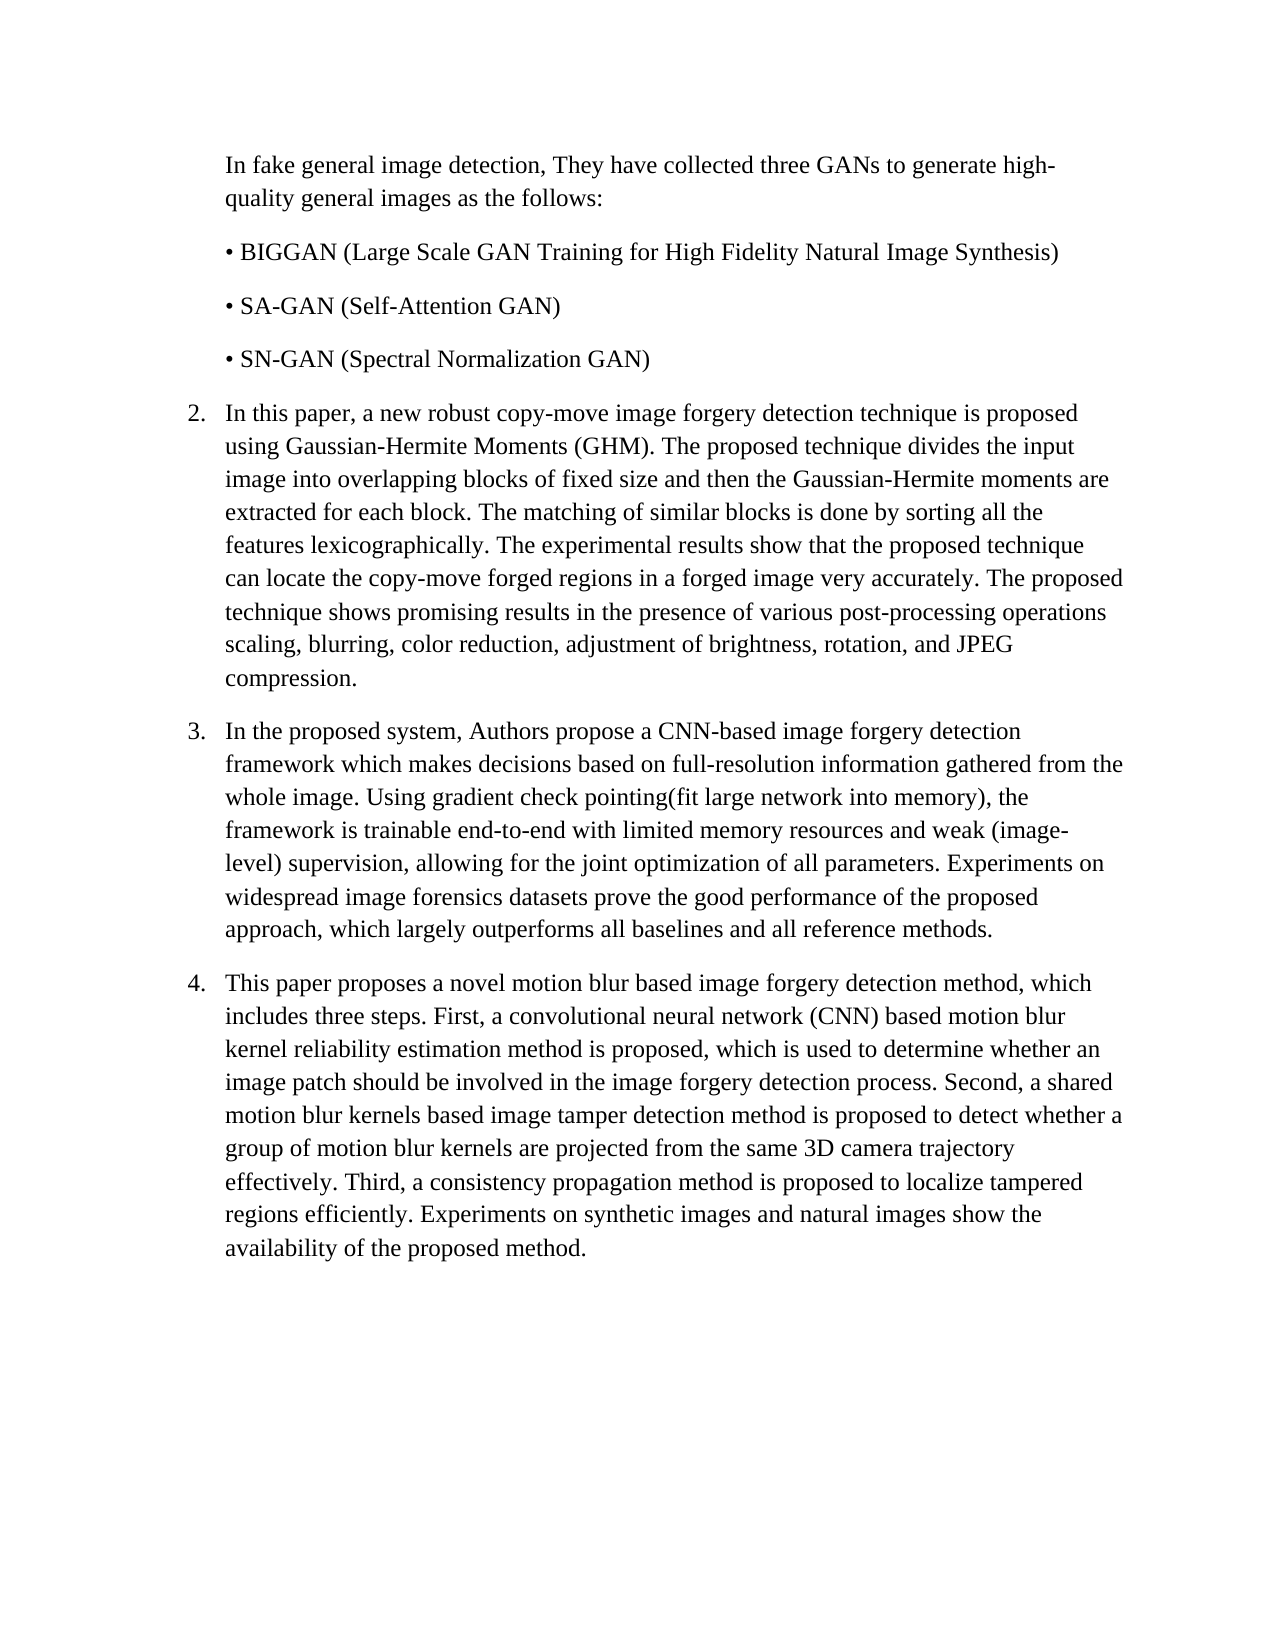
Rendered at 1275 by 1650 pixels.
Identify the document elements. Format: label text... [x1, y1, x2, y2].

list • SN-GAN (Spectral Normalization GAN) [187, 344, 1125, 373]
list In fake general image detection, They have collected three GANs to generate high-quality general images as the follows: [187, 150, 1125, 212]
list • SA-GAN (Self-Attention GAN) [187, 291, 1125, 319]
list In the proposed system, Authors propose a CNN-based image forgery detection framework which makes decisions based on full-resolution information gathered from the whole image. Using gradient check pointing(fit large network into memory), the framework is trainable end-to-end with limited memory resources and weak (image-level) supervision, allowing for the joint optimization of all parameters. Experiments on widespread image forensics datasets prove the good performance of the proposed approach, which largely outperforms all baselines and all reference methods. [187, 716, 1125, 943]
list This paper proposes a novel motion blur based image forgery detection method, which includes three steps. First, a convolutional neural network (CNN) based motion blur kernel reliability estimation method is proposed, which is used to determine whether an image patch should be involved in the image forgery detection process. Second, a shared motion blur kernels based image tamper detection method is proposed to detect whether a group of motion blur kernels are projected from the same 3D camera trajectory effectively. Third, a consistency propagation method is proposed to localize tampered regions efficiently. Experiments on synthetic images and natural images show the availability of the proposed method. [187, 968, 1125, 1261]
list • BIGGAN (Large Scale GAN Training for High Fidelity Natural Image Synthesis) [187, 237, 1125, 266]
list In this paper, a new robust copy-move image forgery detection technique is proposed using Gaussian-Hermite Moments (GHM). The proposed technique divides the input image into overlapping blocks of fixed size and then the Gaussian-Hermite moments are extracted for each block. The matching of similar blocks is done by sorting all the features lexicographically. The experimental results show that the proposed technique can locate the copy-move forged regions in a forged image very accurately. The proposed technique shows promising results in the presence of various post-processing operations scaling, blurring, color reduction, adjustment of brightness, rotation, and JPEG compression. [187, 398, 1125, 691]
